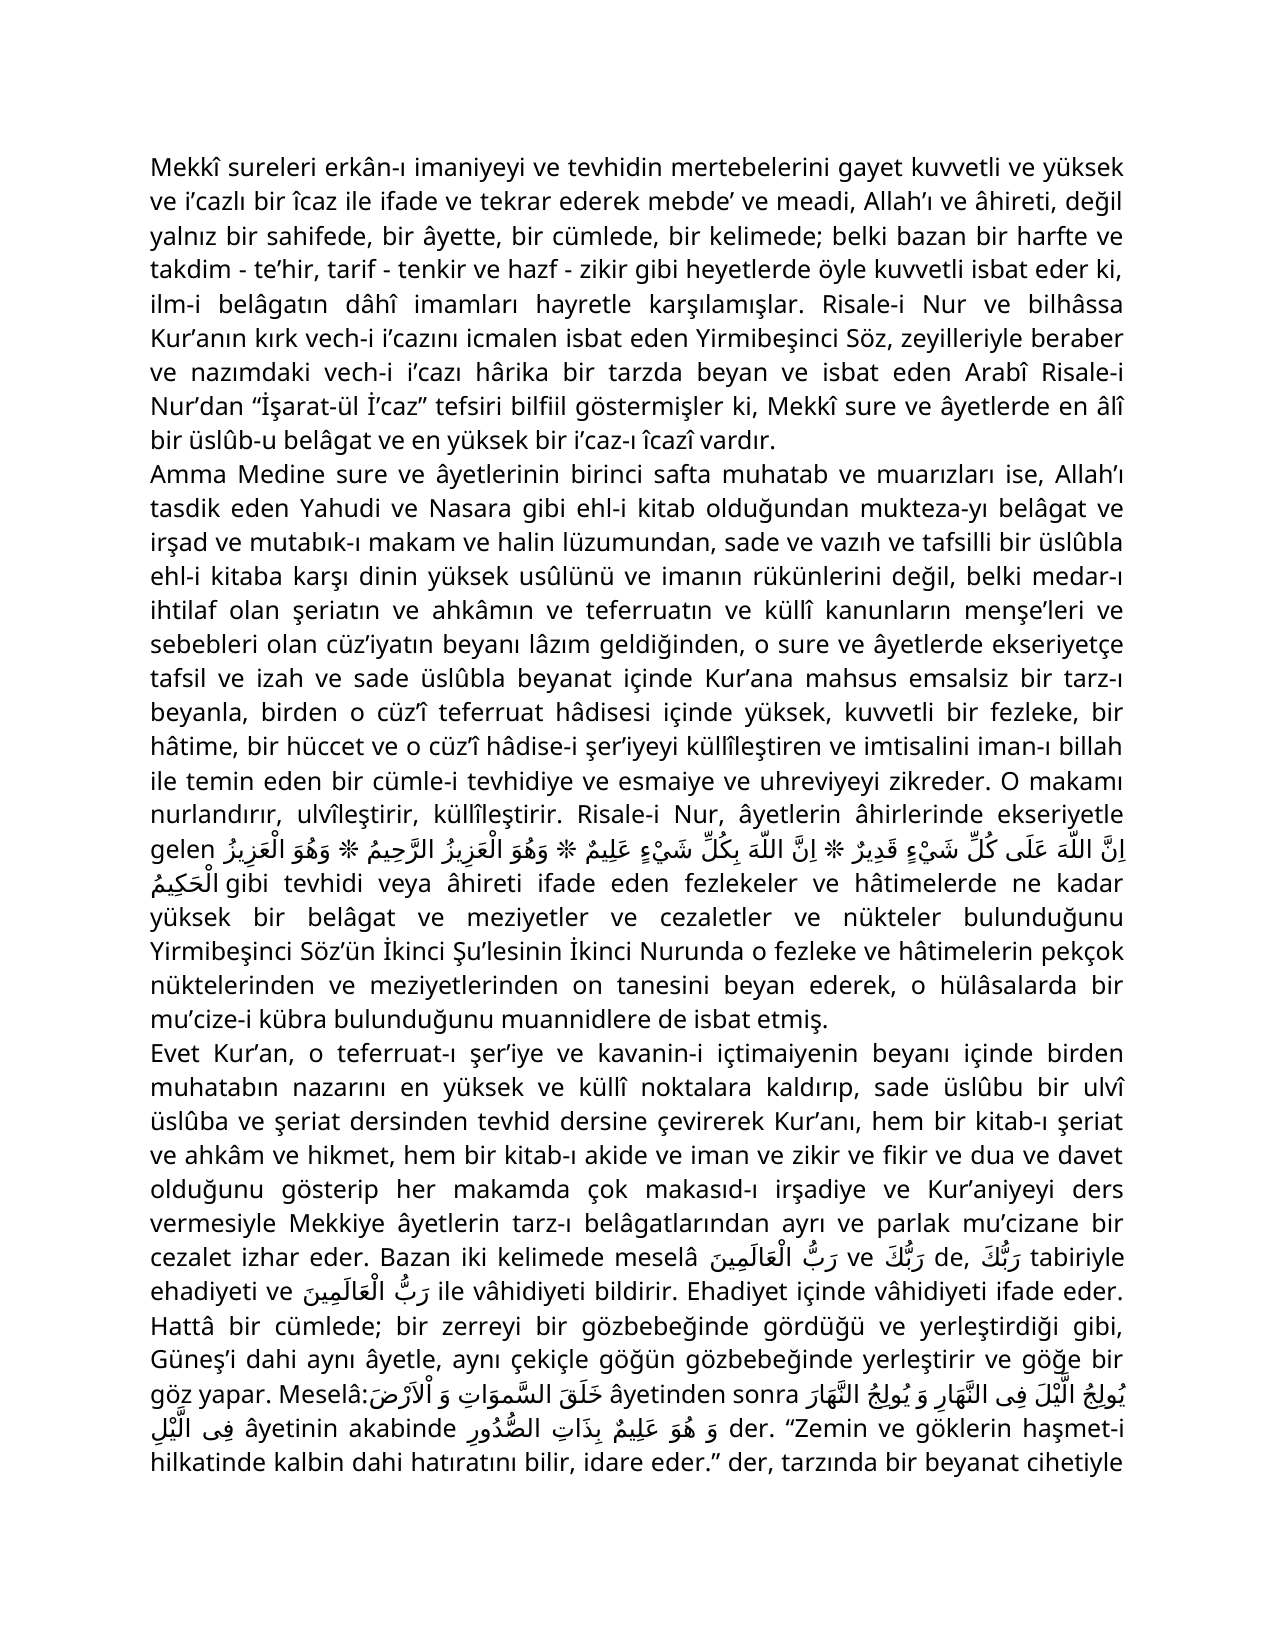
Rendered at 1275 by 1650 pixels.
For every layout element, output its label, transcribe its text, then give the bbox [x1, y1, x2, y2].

text Evet Kur’an, o teferruat-ı şer’iye ve kavanin-i içtimaiyenin beyanı içinde birden muhatabın nazarını en yüksek ve küllî noktalara kaldırıp, sade üslûbu bir ulvî üslûba ve şeriat dersinden tevhid dersine çevirerek Kur’anı, hem bir kitab-ı şeriat ve ahkâm ve hikmet, hem bir kitab-ı akide ve iman ve zikir ve fikir ve dua ve davet olduğunu gösterip her makamda çok makasıd-ı irşadiye ve Kur’aniyeyi ders vermesiyle Mekkiye âyetlerin tarz-ı belâgatlarından ayrı ve parlak mu’cizane bir cezalet izhar eder. Bazan iki kelimede meselâ رَبُّ الْعَالَمِينَ ve رَبُّكَ de, رَبُّكَ tabiriyle ehadiyeti ve رَبُّ الْعَالَمِينَ ile vâhidiyeti bildirir. Ehadiyet içinde vâhidiyeti ifade eder. Hattâ bir cümlede; bir zerreyi bir gözbebeğinde gördüğü ve yerleştirdiği gibi, Güneş’i dahi aynı âyetle, aynı çekiçle göğün gözbebeğinde yerleştirir ve göğe bir göz yapar. Meselâ:خَلَقَ السَّموَاتِ وَ اْلاَرْضَ âyetinden sonra يُولِجُ الَّيْلَ فِى النَّهَارِ وَ يُولِجُ النَّهَارَ فِى الَّيْلِ âyetinin akabinde وَ هُوَ عَلِيمٌ بِذَاتِ الصُّدُورِ der. “Zemin ve göklerin haşmet-i hilkatinde kalbin dahi hatıratını bilir, idare eder.” der, tarzında bir beyanat cihetiyle o sade ve ümmiyet mertebesini ve avamın fehmini nazara alan o basit ve cüz’î muhavere, o tarz ile ulvî ve cazibedar ve umumî ve irşadkâr bir mükâlemeye döner. [150, 1036, 1125, 1478]
text Mekkî sureleri erkân-ı imaniyeyi ve tevhidin mertebelerini gayet kuvvetli ve yüksek ve i’cazlı bir îcaz ile ifade ve tekrar ederek mebde’ ve meadi, Allah’ı ve âhireti, değil yalnız bir sahifede, bir âyette, bir cümlede, bir kelimede; belki bazan bir harfte ve takdim - te’hir, tarif - tenkir ve hazf - zikir gibi heyetlerde öyle kuvvetli isbat eder ki, ilm-i belâgatın dâhî imamları hayretle karşılamışlar. Risale-i Nur ve bilhâssa Kur’anın kırk vech-i i’cazını icmalen isbat eden Yirmibeşinci Söz, zeyilleriyle beraber ve nazımdaki vech-i i’cazı hârika bir tarzda beyan ve isbat eden Arabî Risale-i Nur’dan “İşarat-ül İ’caz” tefsiri bilfiil göstermişler ki, Mekkî sure ve âyetlerde en âlî bir üslûb-u belâgat ve en yüksek bir i’caz-ı îcazî vardır. [150, 150, 1125, 457]
text Amma Medine sure ve âyetlerinin birinci safta muhatab ve muarızları ise, Allah’ı tasdik eden Yahudi ve Nasara gibi ehl-i kitab olduğundan mukteza-yı belâgat ve irşad ve mutabık-ı makam ve halin lüzumundan, sade ve vazıh ve tafsilli bir üslûbla ehl-i kitaba karşı dinin yüksek usûlünü ve imanın rükünlerini değil, belki medar-ı ihtilaf olan şeriatın ve ahkâmın ve teferruatın ve küllî kanunların menşe’leri ve sebebleri olan cüz’iyatın beyanı lâzım geldiğinden, o sure ve âyetlerde ekseriyetçe tafsil ve izah ve sade üslûbla beyanat içinde Kur’ana mahsus emsalsiz bir tarz-ı beyanla, birden o cüz’î teferruat hâdisesi içinde yüksek, kuvvetli bir fezleke, bir hâtime, bir hüccet ve o cüz’î hâdise-i şer’iyeyi küllîleştiren ve imtisalini iman-ı billah ile temin eden bir cümle-i tevhidiye ve esmaiye ve uhreviyeyi zikreder. O makamı nurlandırır, ulvîleştirir, küllîleştirir. Risale-i Nur, âyetlerin âhirlerinde ekseriyetle gelen اِنَّ اللّهَ عَلَى كُلِّ شَيْءٍ قَدِيرٌ ❊ اِنَّ اللّهَ بِكُلِّ شَيْءٍ عَلِيمٌ ❊ وَهُوَ الْعَزِيزُ الرَّحِيمُ ❊ وَهُوَ الْعَزِيزُ الْحَكِيمُ gibi tevhidi veya âhireti ifade eden fezlekeler ve hâtimelerde ne kadar yüksek bir belâgat ve meziyetler ve cezaletler ve nükteler bulunduğunu Yirmibeşinci Söz’ün İkinci Şu’lesinin İkinci Nurunda o fezleke ve hâtimelerin pekçok nüktelerinden ve meziyetlerinden on tanesini beyan ederek, o hülâsalarda bir mu’cize-i kübra bulunduğunu muannidlere de isbat etmiş. [150, 457, 1125, 1036]
